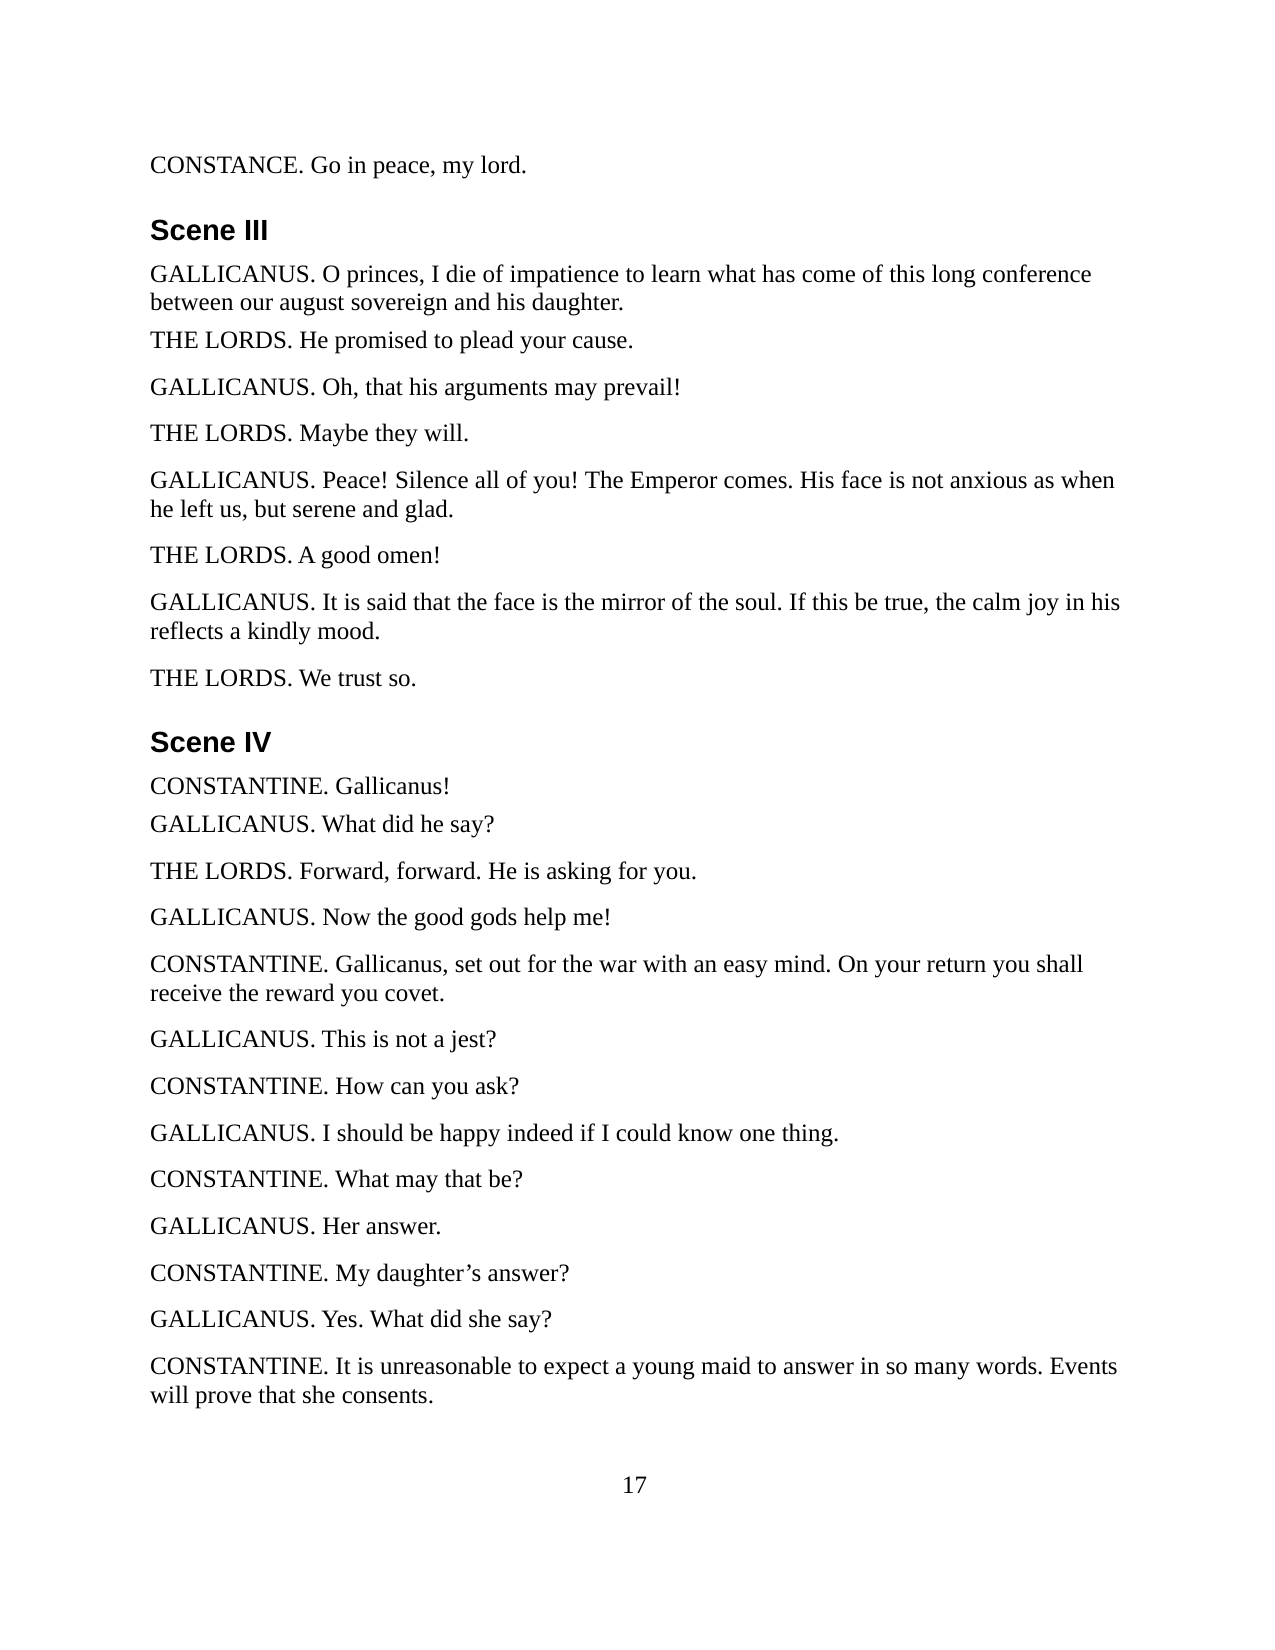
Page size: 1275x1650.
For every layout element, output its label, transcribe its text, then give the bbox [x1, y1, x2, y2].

text THE LORDS. A good omen! [150, 541, 1125, 569]
text GALLICANUS. O princes, I die of impatience to learn what has come of this long conference between our august sovereign and his daughter. [150, 259, 1125, 316]
text CONSTANTINE. How can you ask? [150, 1071, 1125, 1100]
text GALLICANUS. Her answer. [150, 1211, 1125, 1240]
text THE LORDS. Forward, forward. He is asking for you. [150, 856, 1125, 884]
subtitle Scene III [150, 213, 1125, 246]
text CONSTANTINE. Gallicanus, set out for the war with an easy mind. On your return you shall receive the reward you covet. [150, 949, 1125, 1007]
text GALLICANUS. It is said that the face is the mirror of the soul. If this be true, the calm joy in his reflects a kindly mood. [150, 587, 1125, 645]
subtitle Scene IV [150, 725, 1125, 759]
text CONSTANCE. Go in peace, my lord. [150, 150, 1125, 179]
text GALLICANUS. This is not a jest? [150, 1024, 1125, 1053]
text CONSTANTINE. My daughter’s answer? [150, 1258, 1125, 1287]
text GALLICANUS. I should be happy indeed if I could know one thing. [150, 1118, 1125, 1147]
text CONSTANTINE. It is unreasonable to expect a young maid to answer in so many words. Events will prove that she consents. [150, 1351, 1125, 1409]
text THE LORDS. Maybe they will. [150, 418, 1125, 447]
text GALLICANUS. What did he say? [150, 809, 1125, 838]
text THE LORDS. We trust so. [150, 663, 1125, 691]
text CONSTANTINE. What may that be? [150, 1164, 1125, 1193]
text GALLICANUS. Now the good gods help me! [150, 902, 1125, 931]
text THE LORDS. He promised to plead your cause. [150, 325, 1125, 354]
text GALLICANUS. Peace! Silence all of you! The Emperor comes. His face is not anxious as when he left us, but serene and glad. [150, 465, 1125, 523]
text CONSTANTINE. Gallicanus! [150, 771, 1125, 800]
text GALLICANUS. Yes. What did she say? [150, 1304, 1125, 1333]
text GALLICANUS. Oh, that his arguments may prevail! [150, 372, 1125, 401]
